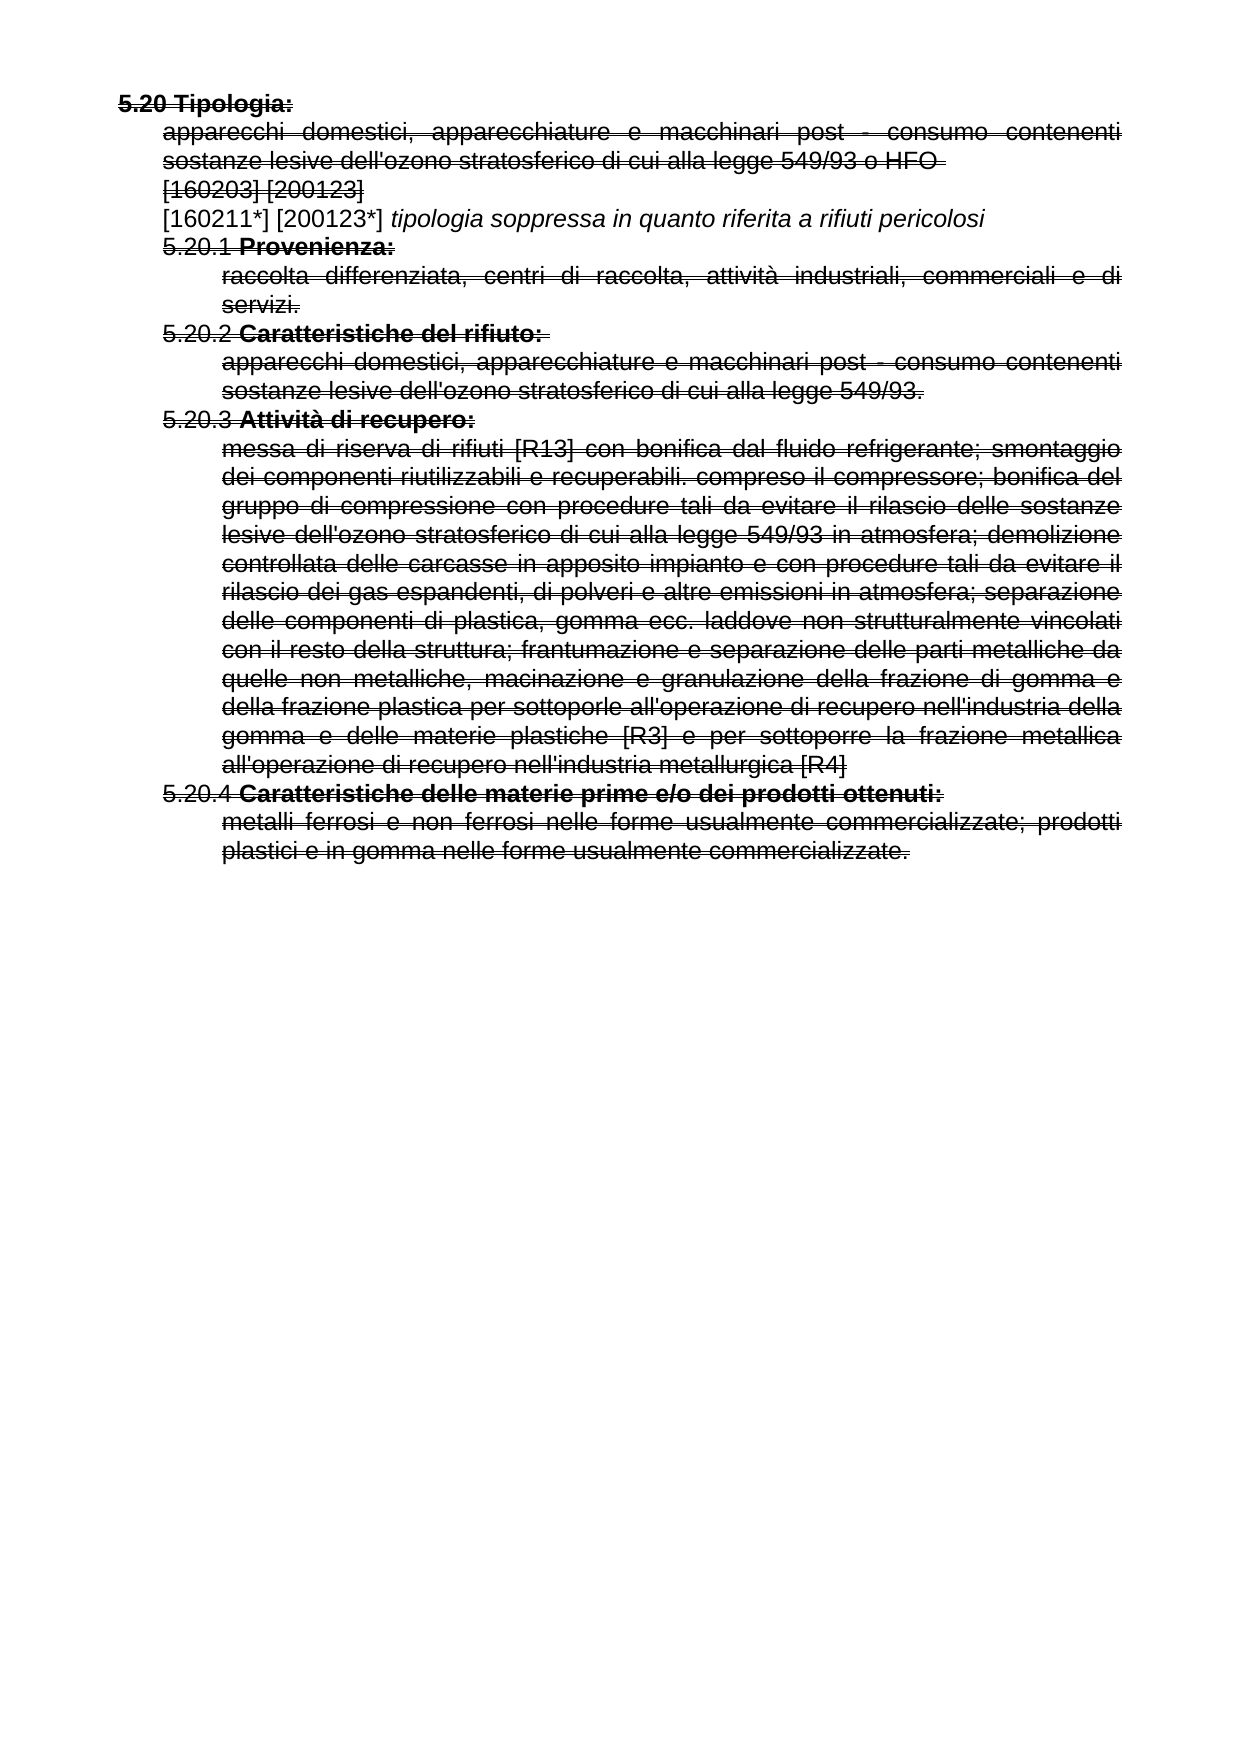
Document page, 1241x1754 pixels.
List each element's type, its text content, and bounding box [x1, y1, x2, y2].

text 5.20.2 Caratteristiche del rifiuto: [162, 319, 1122, 347]
text apparecchi domestici, apparecchiature e macchinari post - consumo contenenti sostanze lesive dell'ozono stratosferico di cui alla legge 549/93 o HFO [162, 117, 1122, 133]
text messa di riserva di rifiuti [R13] con bonifica dal fluido refrigerante; smontaggio dei componenti riutilizzabili e recuperabili. compreso il compressore; bonifica del gruppo di compressione con procedure tali da evitare il rilascio delle sostanze lesive dell'ozono stratosferico di cui alla legge 549/93 in atmosfera; demolizione controllata delle carcasse in apposito impianto e con procedure tali da evitare il rilascio dei gas espandenti, di polveri e altre emissioni in atmosfera; separazione delle componenti di plastica, gomma ecc. laddove non strutturalmente vincolati con il resto della struttura; frantumazione e separazione delle parti metalliche da quelle non metalliche, macinazione e granulazione della frazione di gomma e della frazione plastica per sottoporle all'operazione di recupero nell'industria della gomma e delle materie plastiche [R3] e per sottoporre la frazione metallica all'operazione di recupero nell'industria metallurgica [R4] [222, 510, 1122, 535]
text messa di riserva di rifiuti [R13] con bonifica dal fluido refrigerante; smontaggio dei componenti riutilizzabili e recuperabili. compreso il compressore; bonifica del gruppo di compressione con procedure tali da evitare il rilascio delle sostanze lesive dell'ozono stratosferico di cui alla legge 549/93 in atmosfera; demolizione controllata delle carcasse in apposito impianto e con procedure tali da evitare il rilascio dei gas espandenti, di polveri e altre emissioni in atmosfera; separazione delle componenti di plastica, gomma ecc. laddove non strutturalmente vincolati con il resto della struttura; frantumazione e separazione delle parti metalliche da quelle non metalliche, macinazione e granulazione della frazione di gomma e della frazione plastica per sottoporle all'operazione di recupero nell'industria della gomma e delle materie plastiche [R3] e per sottoporre la frazione metallica all'operazione di recupero nell'industria metallurgica [R4] [222, 683, 1122, 708]
text [160203] [200123] [162, 175, 1122, 204]
text apparecchi domestici, apparecchiature e macchinari post - consumo contenenti sostanze lesive dell'ozono stratosferico di cui alla legge 549/93 o HFO [162, 136, 1122, 175]
text messa di riserva di rifiuti [R13] con bonifica dal fluido refrigerante; smontaggio dei componenti riutilizzabili e recuperabili. compreso il compressore; bonifica del gruppo di compressione con procedure tali da evitare il rilascio delle sostanze lesive dell'ozono stratosferico di cui alla legge 549/93 in atmosfera; demolizione controllata delle carcasse in apposito impianto e con procedure tali da evitare il rilascio dei gas espandenti, di polveri e altre emissioni in atmosfera; separazione delle componenti di plastica, gomma ecc. laddove non strutturalmente vincolati con il resto della struttura; frantumazione e separazione delle parti metalliche da quelle non metalliche, macinazione e granulazione della frazione di gomma e della frazione plastica per sottoporle all'operazione di recupero nell'industria della gomma e delle materie plastiche [R3] e per sottoporre la frazione metallica all'operazione di recupero nell'industria metallurgica [R4] [222, 654, 1122, 679]
text 5.20.4 Caratteristiche delle materie prime e/o dei prodotti ottenuti: [162, 779, 1122, 807]
text metalli ferrosi e non ferrosi nelle forme usualmente commercializzate; prodotti plastici e in gomma nelle forme usualmente commercializzate. [222, 826, 1122, 865]
text 5.20.3 Attività di recupero: [162, 405, 1122, 434]
text 5.20.1 Provenienza: [162, 232, 1122, 261]
text messa di riserva di rifiuti [R13] con bonifica dal fluido refrigerante; smontaggio dei componenti riutilizzabili e recuperabili. compreso il compressore; bonifica del gruppo di compressione con procedure tali da evitare il rilascio delle sostanze lesive dell'ozono stratosferico di cui alla legge 549/93 in atmosfera; demolizione controllata delle carcasse in apposito impianto e con procedure tali da evitare il rilascio dei gas espandenti, di polveri e altre emissioni in atmosfera; separazione delle componenti di plastica, gomma ecc. laddove non strutturalmente vincolati con il resto della struttura; frantumazione e separazione delle parti metalliche da quelle non metalliche, macinazione e granulazione della frazione di gomma e della frazione plastica per sottoporle all'operazione di recupero nell'industria della gomma e delle materie plastiche [R3] e per sottoporre la frazione metallica all'operazione di recupero nell'industria metallurgica [R4] [222, 625, 1122, 650]
text messa di riserva di rifiuti [R13] con bonifica dal fluido refrigerante; smontaggio dei componenti riutilizzabili e recuperabili. compreso il compressore; bonifica del gruppo di compressione con procedure tali da evitare il rilascio delle sostanze lesive dell'ozono stratosferico di cui alla legge 549/93 in atmosfera; demolizione controllata delle carcasse in apposito impianto e con procedure tali da evitare il rilascio dei gas espandenti, di polveri e altre emissioni in atmosfera; separazione delle componenti di plastica, gomma ecc. laddove non strutturalmente vincolati con il resto della struttura; frantumazione e separazione delle parti metalliche da quelle non metalliche, macinazione e granulazione della frazione di gomma e della frazione plastica per sottoporle all'operazione di recupero nell'industria della gomma e delle materie plastiche [R3] e per sottoporre la frazione metallica all'operazione di recupero nell'industria metallurgica [R4] [222, 711, 1122, 736]
text messa di riserva di rifiuti [R13] con bonifica dal fluido refrigerante; smontaggio dei componenti riutilizzabili e recuperabili. compreso il compressore; bonifica del gruppo di compressione con procedure tali da evitare il rilascio delle sostanze lesive dell'ozono stratosferico di cui alla legge 549/93 in atmosfera; demolizione controllata delle carcasse in apposito impianto e con procedure tali da evitare il rilascio dei gas espandenti, di polveri e altre emissioni in atmosfera; separazione delle componenti di plastica, gomma ecc. laddove non strutturalmente vincolati con il resto della struttura; frantumazione e separazione delle parti metalliche da quelle non metalliche, macinazione e granulazione della frazione di gomma e della frazione plastica per sottoporle all'operazione di recupero nell'industria della gomma e delle materie plastiche [R3] e per sottoporre la frazione metallica all'operazione di recupero nell'industria metallurgica [R4] [222, 481, 1122, 506]
text raccolta differenziata, centri di raccolta, attività industriali, commerciali e di servizi. [222, 280, 1122, 319]
text messa di riserva di rifiuti [R13] con bonifica dal fluido refrigerante; smontaggio dei componenti riutilizzabili e recuperabili. compreso il compressore; bonifica del gruppo di compressione con procedure tali da evitare il rilascio delle sostanze lesive dell'ozono stratosferico di cui alla legge 549/93 in atmosfera; demolizione controllata delle carcasse in apposito impianto e con procedure tali da evitare il rilascio dei gas espandenti, di polveri e altre emissioni in atmosfera; separazione delle componenti di plastica, gomma ecc. laddove non strutturalmente vincolati con il resto della struttura; frantumazione e separazione delle parti metalliche da quelle non metalliche, macinazione e granulazione della frazione di gomma e della frazione plastica per sottoporle all'operazione di recupero nell'industria della gomma e delle materie plastiche [R3] e per sottoporre la frazione metallica all'operazione di recupero nell'industria metallurgica [R4] [222, 539, 1122, 564]
subtitle 5.20 Tipologia: [118, 89, 1122, 117]
text messa di riserva di rifiuti [R13] con bonifica dal fluido refrigerante; smontaggio dei componenti riutilizzabili e recuperabili. compreso il compressore; bonifica del gruppo di compressione con procedure tali da evitare il rilascio delle sostanze lesive dell'ozono stratosferico di cui alla legge 549/93 in atmosfera; demolizione controllata delle carcasse in apposito impianto e con procedure tali da evitare il rilascio dei gas espandenti, di polveri e altre emissioni in atmosfera; separazione delle componenti di plastica, gomma ecc. laddove non strutturalmente vincolati con il resto della struttura; frantumazione e separazione delle parti metalliche da quelle non metalliche, macinazione e granulazione della frazione di gomma e della frazione plastica per sottoporle all'operazione di recupero nell'industria della gomma e delle materie plastiche [R3] e per sottoporre la frazione metallica all'operazione di recupero nell'industria metallurgica [R4] [222, 596, 1122, 621]
text [160211*] [200123*] tipologia soppressa in quanto riferita a rifiuti pericolosi [162, 204, 1122, 232]
text raccolta differenziata, centri di raccolta, attività industriali, commerciali e di servizi. [222, 261, 1122, 276]
text apparecchi domestici, apparecchiature e macchinari post - consumo contenenti sostanze lesive dell'ozono stratosferico di cui alla legge 549/93. [222, 366, 1122, 405]
text messa di riserva di rifiuti [R13] con bonifica dal fluido refrigerante; smontaggio dei componenti riutilizzabili e recuperabili. compreso il compressore; bonifica del gruppo di compressione con procedure tali da evitare il rilascio delle sostanze lesive dell'ozono stratosferico di cui alla legge 549/93 in atmosfera; demolizione controllata delle carcasse in apposito impianto e con procedure tali da evitare il rilascio dei gas espandenti, di polveri e altre emissioni in atmosfera; separazione delle componenti di plastica, gomma ecc. laddove non strutturalmente vincolati con il resto della struttura; frantumazione e separazione delle parti metalliche da quelle non metalliche, macinazione e granulazione della frazione di gomma e della frazione plastica per sottoporle all'operazione di recupero nell'industria della gomma e delle materie plastiche [R3] e per sottoporre la frazione metallica all'operazione di recupero nell'industria metallurgica [R4] [222, 453, 1122, 478]
text messa di riserva di rifiuti [R13] con bonifica dal fluido refrigerante; smontaggio dei componenti riutilizzabili e recuperabili. compreso il compressore; bonifica del gruppo di compressione con procedure tali da evitare il rilascio delle sostanze lesive dell'ozono stratosferico di cui alla legge 549/93 in atmosfera; demolizione controllata delle carcasse in apposito impianto e con procedure tali da evitare il rilascio dei gas espandenti, di polveri e altre emissioni in atmosfera; separazione delle componenti di plastica, gomma ecc. laddove non strutturalmente vincolati con il resto della struttura; frantumazione e separazione delle parti metalliche da quelle non metalliche, macinazione e granulazione della frazione di gomma e della frazione plastica per sottoporle all'operazione di recupero nell'industria della gomma e delle materie plastiche [R3] e per sottoporre la frazione metallica all'operazione di recupero nell'industria metallurgica [R4] [222, 568, 1122, 593]
text apparecchi domestici, apparecchiature e macchinari post - consumo contenenti sostanze lesive dell'ozono stratosferico di cui alla legge 549/93. [222, 347, 1122, 363]
text messa di riserva di rifiuti [R13] con bonifica dal fluido refrigerante; smontaggio dei componenti riutilizzabili e recuperabili. compreso il compressore; bonifica del gruppo di compressione con procedure tali da evitare il rilascio delle sostanze lesive dell'ozono stratosferico di cui alla legge 549/93 in atmosfera; demolizione controllata delle carcasse in apposito impianto e con procedure tali da evitare il rilascio dei gas espandenti, di polveri e altre emissioni in atmosfera; separazione delle componenti di plastica, gomma ecc. laddove non strutturalmente vincolati con il resto della struttura; frantumazione e separazione delle parti metalliche da quelle non metalliche, macinazione e granulazione della frazione di gomma e della frazione plastica per sottoporle all'operazione di recupero nell'industria della gomma e delle materie plastiche [R3] e per sottoporre la frazione metallica all'operazione di recupero nell'industria metallurgica [R4] [222, 740, 1122, 779]
text metalli ferrosi e non ferrosi nelle forme usualmente commercializzate; prodotti plastici e in gomma nelle forme usualmente commercializzate. [222, 807, 1122, 823]
